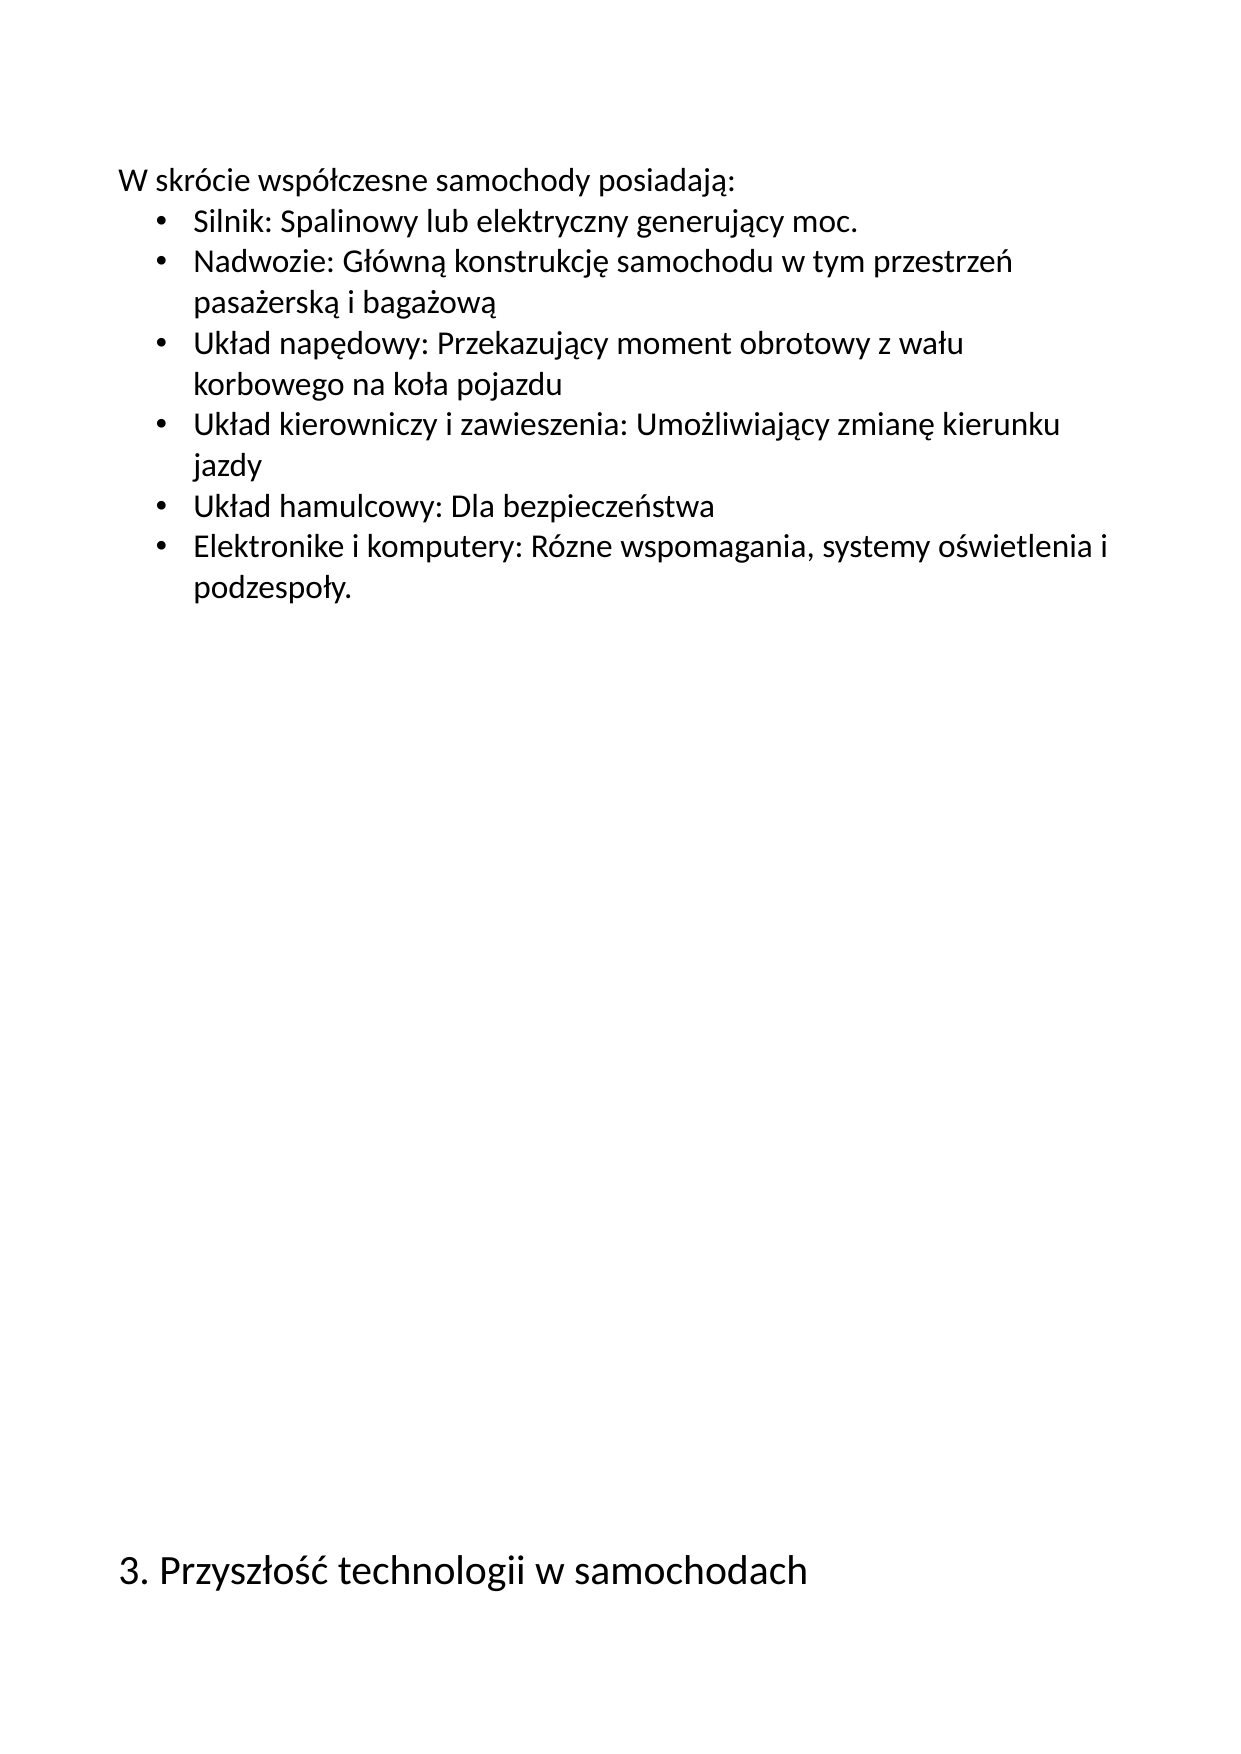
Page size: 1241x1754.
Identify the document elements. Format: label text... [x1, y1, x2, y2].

list Nadwozie: Główną konstrukcję samochodu w tym przestrzeń pasażerską i bagażową [156, 240, 1122, 322]
list Układ hamulcowy: Dla bezpieczeństwa [156, 485, 1122, 525]
text 3. Przyszłość technologii w samochodach [118, 1544, 1122, 1594]
list Elektronike i komputery: Rózne wspomagania, systemy oświetlenia i podzespoły. [156, 525, 1122, 607]
list Silnik: Spalinowy lub elektryczny generujący moc. [156, 199, 1122, 240]
list Układ kierowniczy i zawieszenia: Umożliwiający zmianę kierunku jazdy [156, 403, 1122, 485]
list Układ napędowy: Przekazujący moment obrotowy z wału korbowego na koła pojazdu [156, 322, 1122, 403]
text W skrócie współczesne samochody posiadają: [118, 159, 1122, 199]
